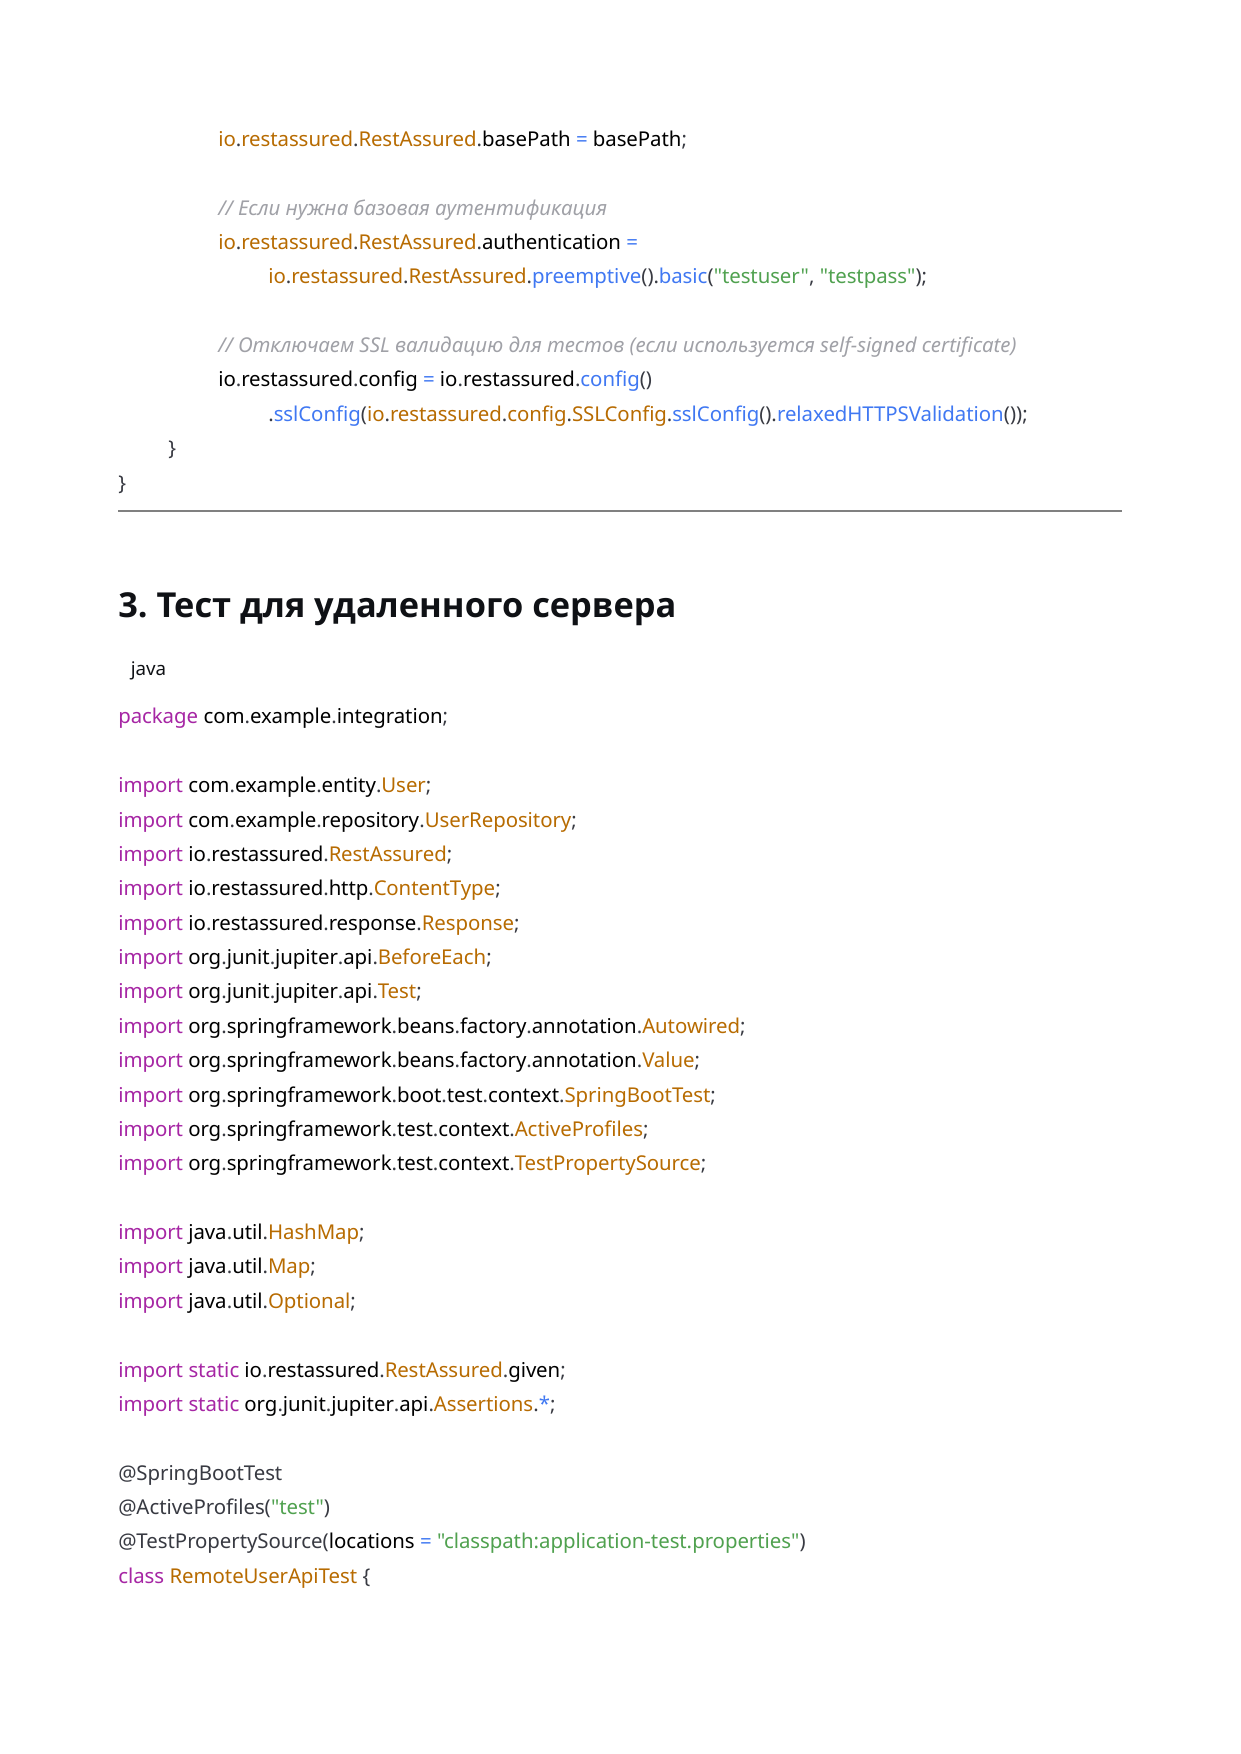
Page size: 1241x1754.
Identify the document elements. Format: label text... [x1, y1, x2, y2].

text @SpringBootTest [118, 1452, 1122, 1486]
text // Если нужна базовая аутентификация [118, 187, 1122, 221]
text @TestPropertySource(locations = "classpath:application-test.properties") [118, 1520, 1122, 1555]
text } [118, 427, 1122, 462]
text import io.restassured.RestAssured; [118, 833, 1122, 867]
text import org.springframework.beans.factory.annotation.Value; [118, 1039, 1122, 1073]
text io.restassured.RestAssured.basePath = basePath; [118, 118, 1122, 152]
text import com.example.entity.User; [118, 764, 1122, 798]
text import org.springframework.test.context.TestPropertySource; [118, 1142, 1122, 1177]
text import java.util.HashMap; [118, 1211, 1122, 1245]
text import java.util.Map; [118, 1245, 1122, 1280]
subtitle 3. Тест для удаленного сервера [118, 578, 1122, 628]
text import org.junit.jupiter.api.BeforeEach; [118, 936, 1122, 970]
text import org.springframework.beans.factory.annotation.Autowired; [118, 1005, 1122, 1039]
text java [131, 653, 1122, 681]
text import java.util.Optional; [118, 1280, 1122, 1314]
text @ActiveProfiles("test") [118, 1486, 1122, 1520]
text class RemoteUserApiTest { [118, 1555, 1122, 1589]
text import io.restassured.response.Response; [118, 902, 1122, 936]
text import org.junit.jupiter.api.Test; [118, 970, 1122, 1005]
text import org.springframework.boot.test.context.SpringBootTest; [118, 1073, 1122, 1108]
text package com.example.integration; [118, 695, 1122, 730]
text .sslConfig(io.restassured.config.SSLConfig.sslConfig().relaxedHTTPSValidation()); [118, 393, 1122, 427]
text import static org.junit.jupiter.api.Assertions.*; [118, 1383, 1122, 1417]
text io.restassured.config = io.restassured.config() [118, 359, 1122, 393]
text } [118, 462, 1122, 496]
text import com.example.repository.UserRepository; [118, 798, 1122, 833]
text import org.springframework.test.context.ActiveProfiles; [118, 1108, 1122, 1142]
text import io.restassured.http.ContentType; [118, 867, 1122, 902]
text io.restassured.RestAssured.preemptive().basic("testuser", "testpass"); [118, 256, 1122, 290]
text io.restassured.RestAssured.authentication = [118, 221, 1122, 256]
text import static io.restassured.RestAssured.given; [118, 1348, 1122, 1383]
text // Отключаем SSL валидацию для тестов (если используется self-signed certificate) [118, 324, 1122, 359]
